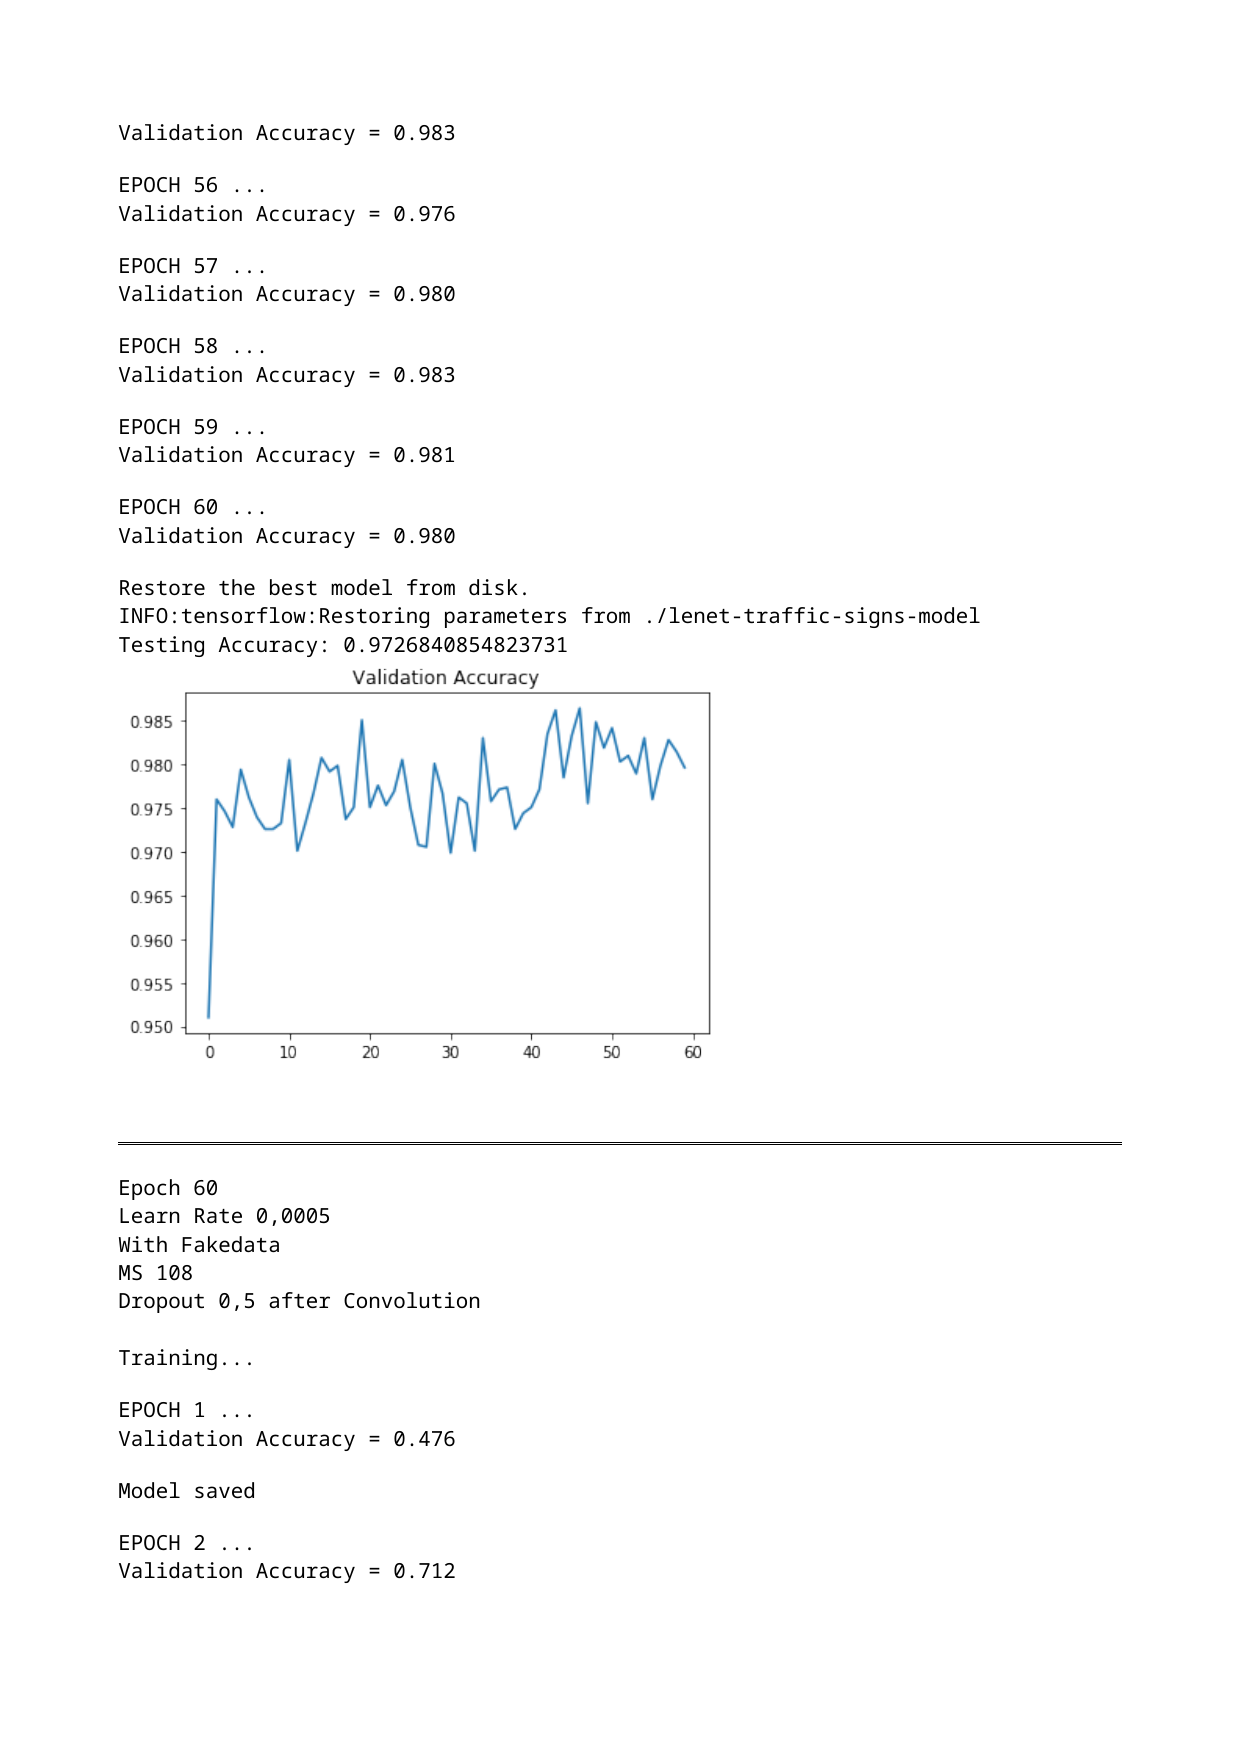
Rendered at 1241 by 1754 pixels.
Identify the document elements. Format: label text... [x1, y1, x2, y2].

text Validation Accuracy = 0.983 [118, 360, 1122, 388]
text Learn Rate 0,0005 [118, 1201, 1122, 1230]
text Validation Accuracy = 0.712 [118, 1557, 1122, 1585]
text Model saved [118, 1476, 1122, 1504]
text MS 108 [118, 1258, 1122, 1287]
text With Fakedata [118, 1230, 1122, 1258]
text EPOCH 2 ... [118, 1528, 1122, 1557]
text Testing Accuracy: 0.9726840854823731 [118, 630, 1122, 658]
text Validation Accuracy = 0.983 [118, 118, 1122, 147]
text EPOCH 59 ... [118, 412, 1122, 440]
picture [118, 658, 725, 1071]
text Training... [118, 1343, 1122, 1372]
text EPOCH 57 ... [118, 251, 1122, 279]
text Dropout 0,5 after Convolution [118, 1287, 1122, 1315]
text EPOCH 58 ... [118, 331, 1122, 360]
text EPOCH 60 ... [118, 492, 1122, 521]
text EPOCH 1 ... [118, 1396, 1122, 1424]
text Epoch 60 [118, 1173, 1122, 1201]
text Validation Accuracy = 0.476 [118, 1424, 1122, 1452]
text Validation Accuracy = 0.980 [118, 521, 1122, 549]
text INFO:tensorflow:Restoring parameters from ./lenet-traffic-signs-model [118, 601, 1122, 630]
text EPOCH 56 ... [118, 170, 1122, 199]
text Validation Accuracy = 0.980 [118, 279, 1122, 308]
text Validation Accuracy = 0.981 [118, 440, 1122, 469]
text Restore the best model from disk. [118, 573, 1122, 601]
text Validation Accuracy = 0.976 [118, 199, 1122, 227]
